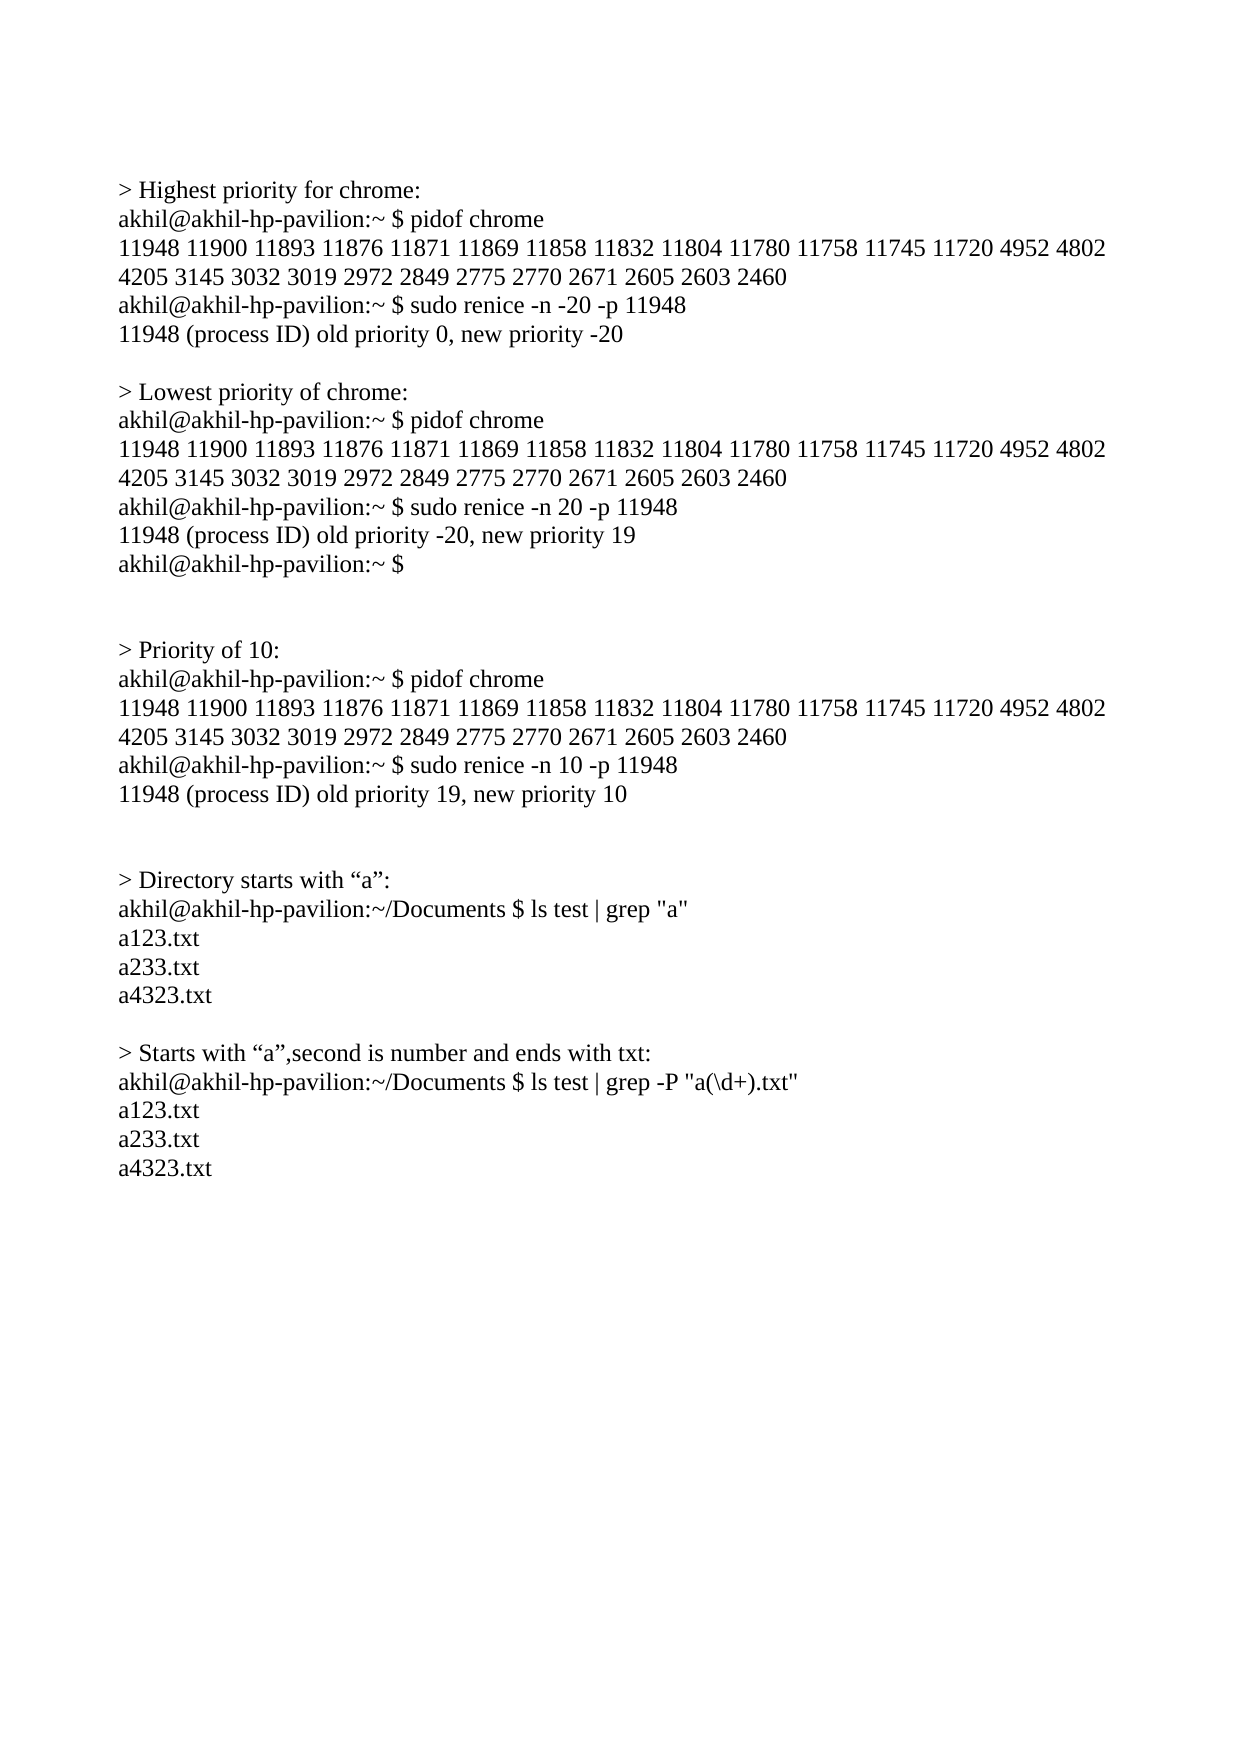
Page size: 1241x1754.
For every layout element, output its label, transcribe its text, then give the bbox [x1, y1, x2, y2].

text a123.txt [118, 1096, 1122, 1124]
text 11948 (process ID) old priority 19, new priority 10 [118, 779, 1122, 808]
text akhil@akhil-hp-pavilion:~ $ [118, 549, 1122, 578]
text 11948 11900 11893 11876 11871 11869 11858 11832 11804 11780 11758 11745 11720 4952 4802 4205 3145 3032 3019 2972 2849 2775 2770 2671 2605 2603 2460 [118, 693, 1122, 751]
text akhil@akhil-hp-pavilion:~/Documents $ ls test | grep "a" [118, 894, 1122, 923]
text a4323.txt [118, 981, 1122, 1009]
text akhil@akhil-hp-pavilion:~ $ sudo renice -n 20 -p 11948 [118, 492, 1122, 521]
text akhil@akhil-hp-pavilion:~/Documents $ ls test | grep -P "a(\d+).txt" [118, 1067, 1122, 1096]
text > Highest priority for chrome: [118, 176, 1122, 204]
text akhil@akhil-hp-pavilion:~ $ pidof chrome [118, 406, 1122, 434]
text > Lowest priority of chrome: [118, 377, 1122, 406]
text akhil@akhil-hp-pavilion:~ $ sudo renice -n 10 -p 11948 [118, 751, 1122, 779]
text a233.txt [118, 1124, 1122, 1153]
text 11948 11900 11893 11876 11871 11869 11858 11832 11804 11780 11758 11745 11720 4952 4802 4205 3145 3032 3019 2972 2849 2775 2770 2671 2605 2603 2460 [118, 233, 1122, 291]
text > Directory starts with “a”: [118, 866, 1122, 894]
text a4323.txt [118, 1153, 1122, 1182]
text akhil@akhil-hp-pavilion:~ $ sudo renice -n -20 -p 11948 [118, 291, 1122, 319]
text > Starts with “a”,second is number and ends with txt: [118, 1038, 1122, 1067]
text > Priority of 10: [118, 636, 1122, 664]
text akhil@akhil-hp-pavilion:~ $ pidof chrome [118, 664, 1122, 693]
text a233.txt [118, 952, 1122, 981]
text akhil@akhil-hp-pavilion:~ $ pidof chrome [118, 204, 1122, 233]
text a123.txt [118, 923, 1122, 952]
text 11948 (process ID) old priority 0, new priority -20 [118, 319, 1122, 348]
text 11948 11900 11893 11876 11871 11869 11858 11832 11804 11780 11758 11745 11720 4952 4802 4205 3145 3032 3019 2972 2849 2775 2770 2671 2605 2603 2460 [118, 434, 1122, 492]
text 11948 (process ID) old priority -20, new priority 19 [118, 521, 1122, 549]
